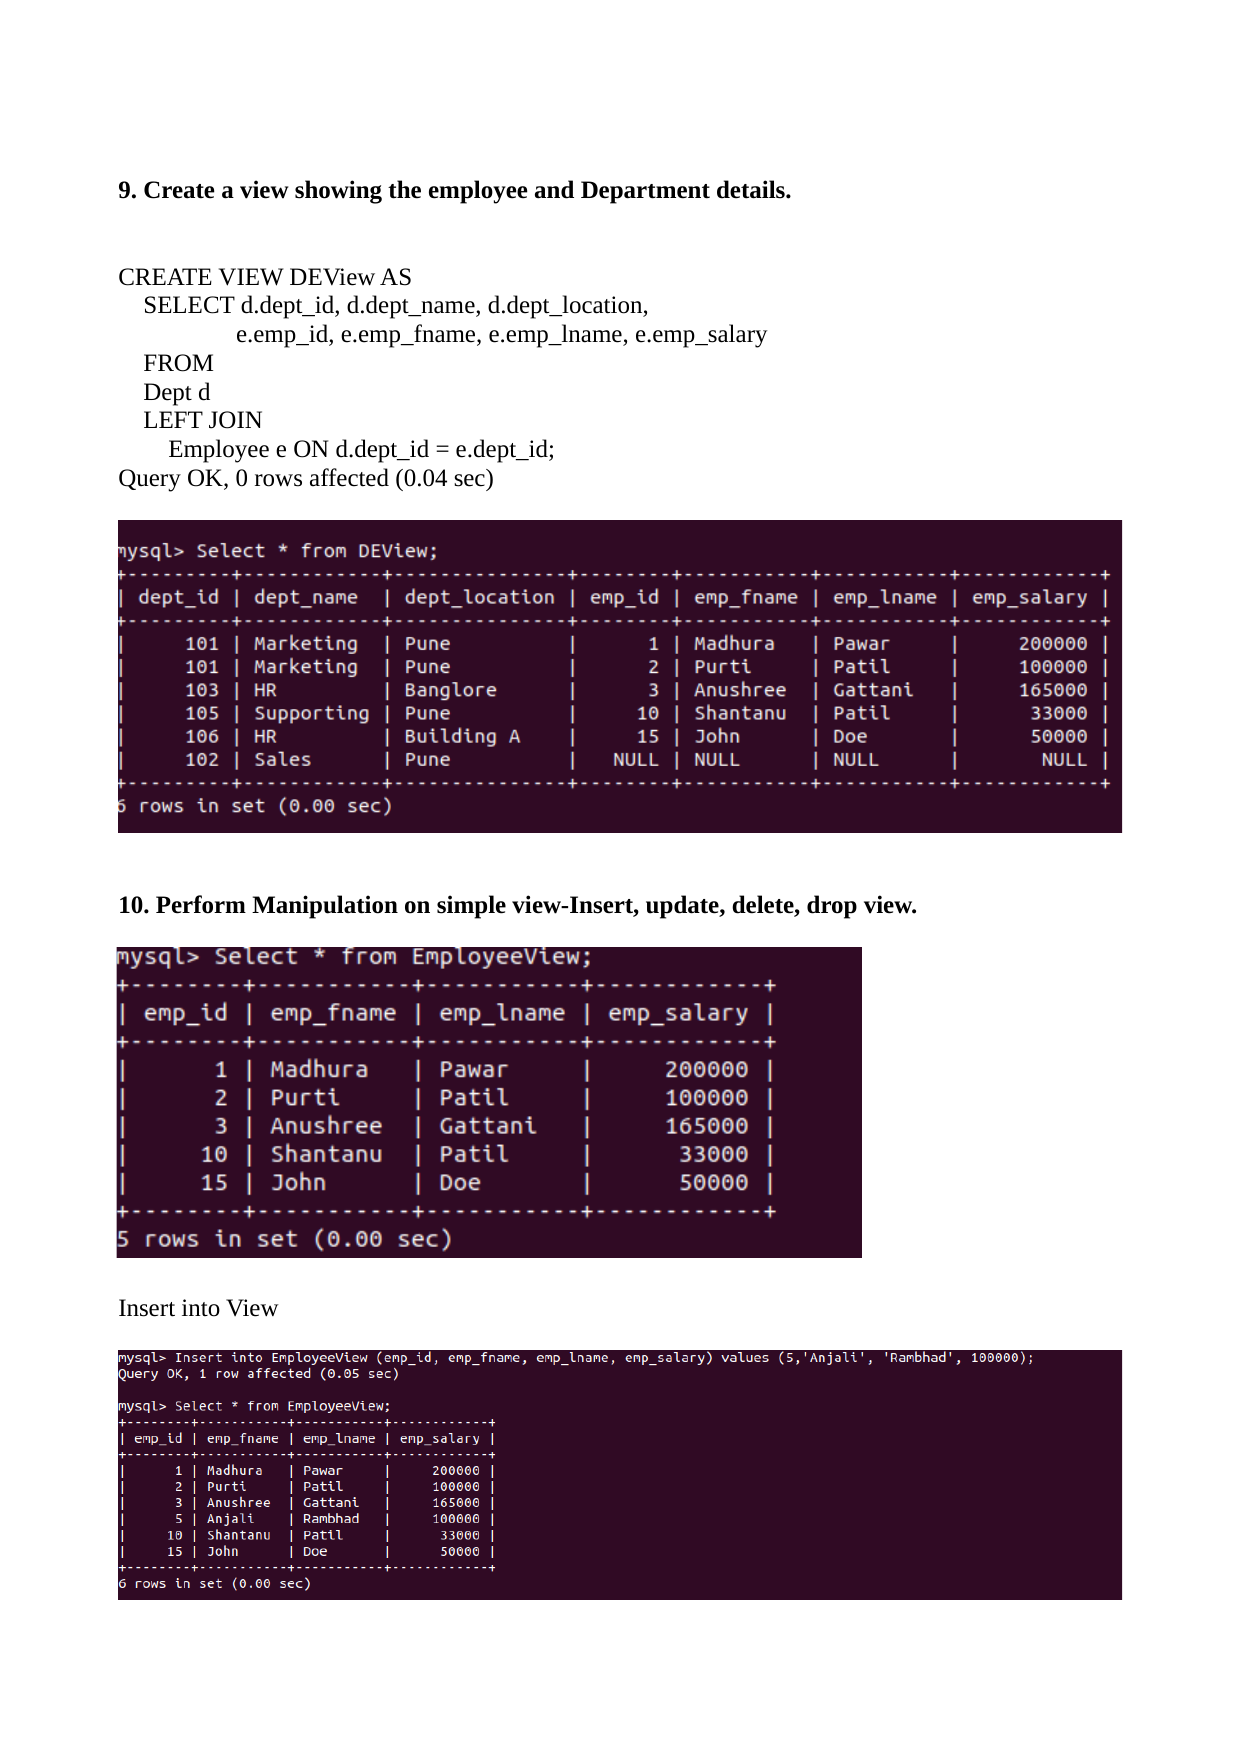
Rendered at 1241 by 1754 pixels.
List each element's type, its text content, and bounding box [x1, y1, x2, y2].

text FROM [118, 348, 1122, 377]
text Employee e ON d.dept_id = e.dept_id; [118, 434, 1122, 463]
text Dept d [118, 377, 1122, 406]
text e.emp_id, e.emp_fname, e.emp_lname, e.emp_salary [118, 319, 1122, 348]
picture [118, 520, 1123, 833]
text Insert into View [118, 1293, 1122, 1322]
text 10. Perform Manipulation on simple view-Insert, update, delete, drop view. [118, 890, 1122, 919]
text 9. Create a view showing the employee and Department details. [118, 176, 1122, 204]
text Query OK, 0 rows affected (0.04 sec) [118, 463, 1122, 492]
text LEFT JOIN [118, 406, 1122, 434]
text SELECT d.dept_id, d.dept_name, d.dept_location, [118, 291, 1122, 319]
text CREATE VIEW DEView AS [118, 262, 1122, 291]
picture [118, 1350, 1123, 1600]
picture [116, 947, 862, 1258]
